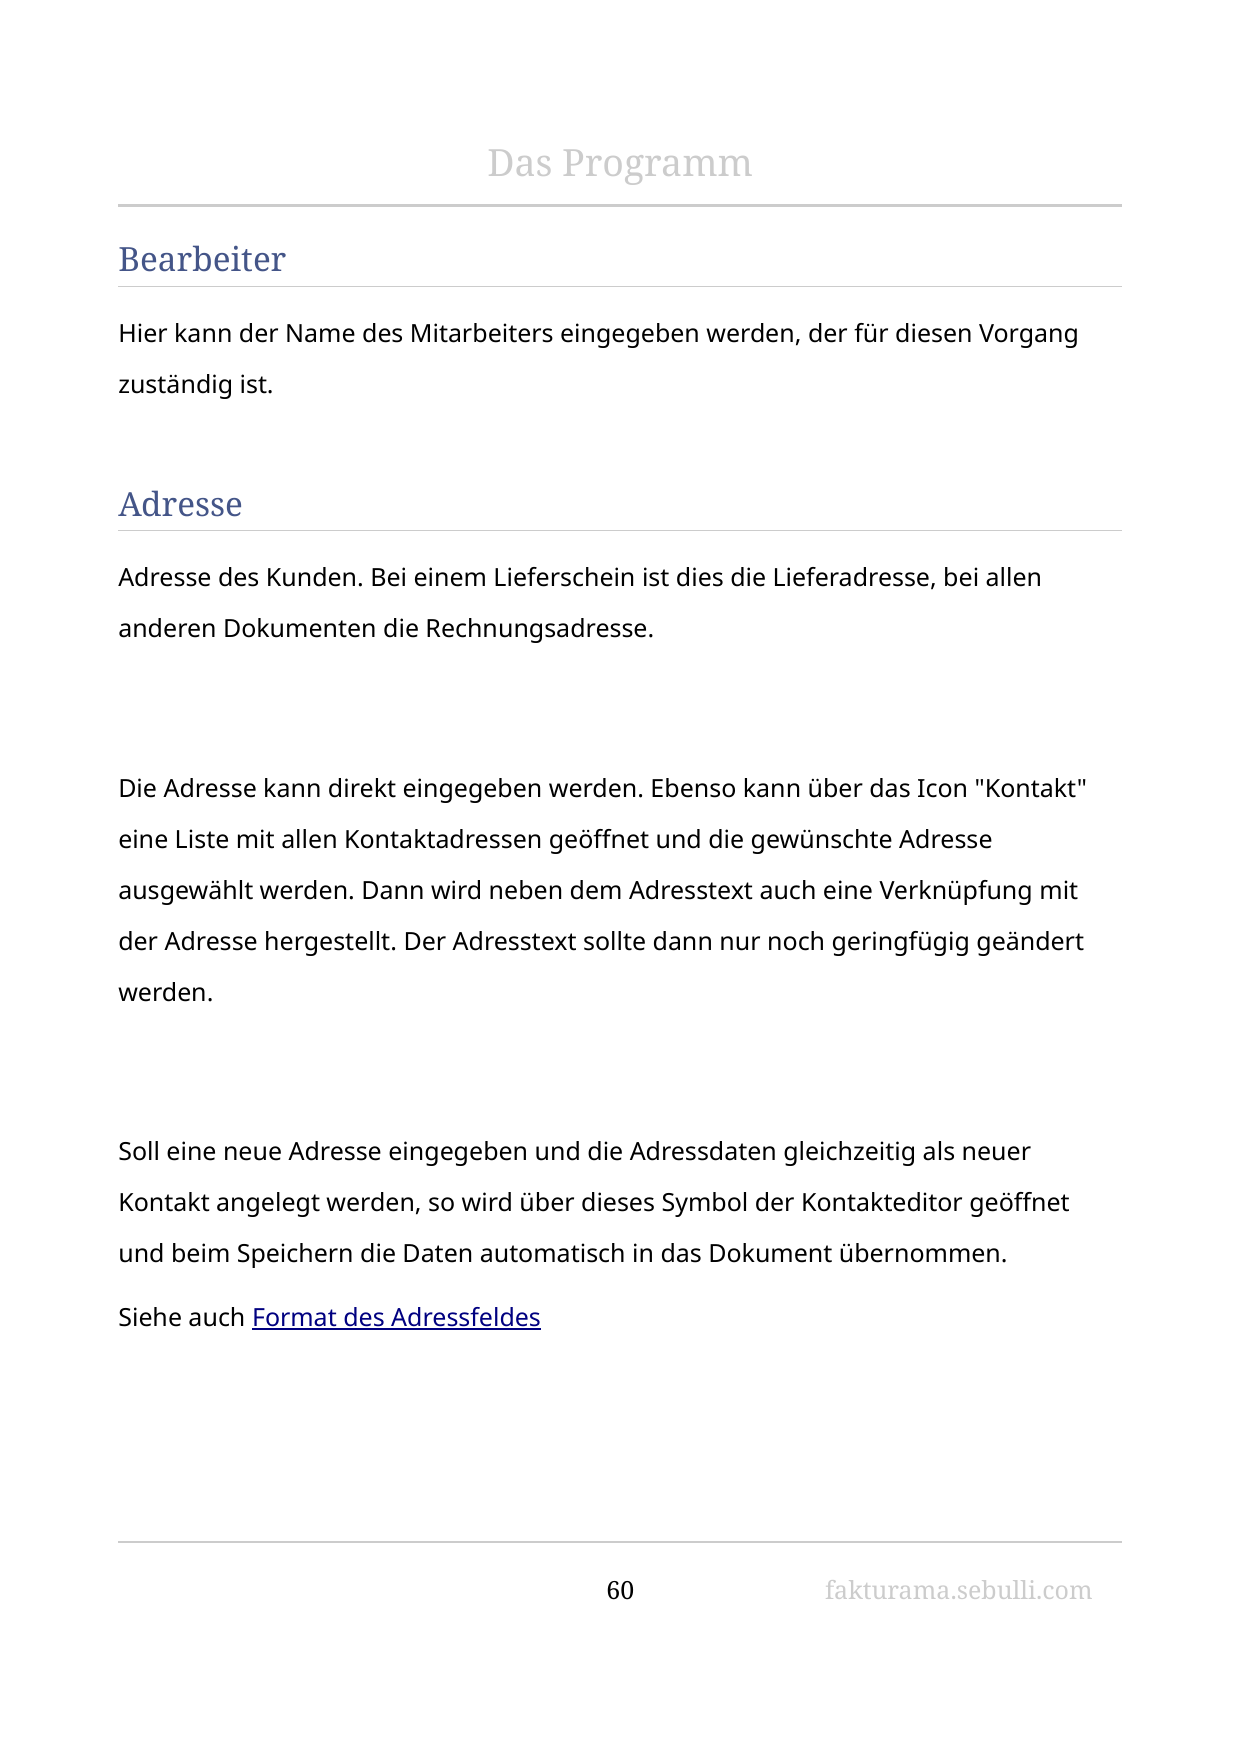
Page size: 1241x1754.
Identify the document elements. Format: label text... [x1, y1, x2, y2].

text Siehe auch Format des Adressfeldes [118, 1300, 1122, 1334]
subtitle Bearbeiter [118, 236, 1122, 286]
text Adresse des Kunden. Bei einem Lieferschein ist dies die Lieferadresse, bei allen anderen Dokumenten die Rechnungsadresse. [118, 560, 1122, 645]
text Soll eine neue Adresse eingegeben und die Adressdaten gleichzeitig als neuer Kontakt angelegt werden, so wird über dieses Symbol der Kontakteditor geöffnet und beim Speichern die Daten automatisch in das Dokument übernommen. [118, 1134, 1122, 1270]
text Die Adresse kann direkt eingegeben werden. Ebenso kann über das Icon "Kontakt" eine Liste mit allen Kontaktadressen geöffnet und die gewünschte Adresse ausgewählt werden. Dann wird neben dem Adresstext auch eine Verknüpfung mit der Adresse hergestellt. Der Adresstext sollte dann nur noch geringfügig geändert werden. [118, 771, 1122, 1009]
subtitle Adresse [118, 480, 1122, 530]
text Hier kann der Name des Mitarbeiters eingegeben werden, der für diesen Vorgang zuständig ist. [118, 316, 1122, 401]
